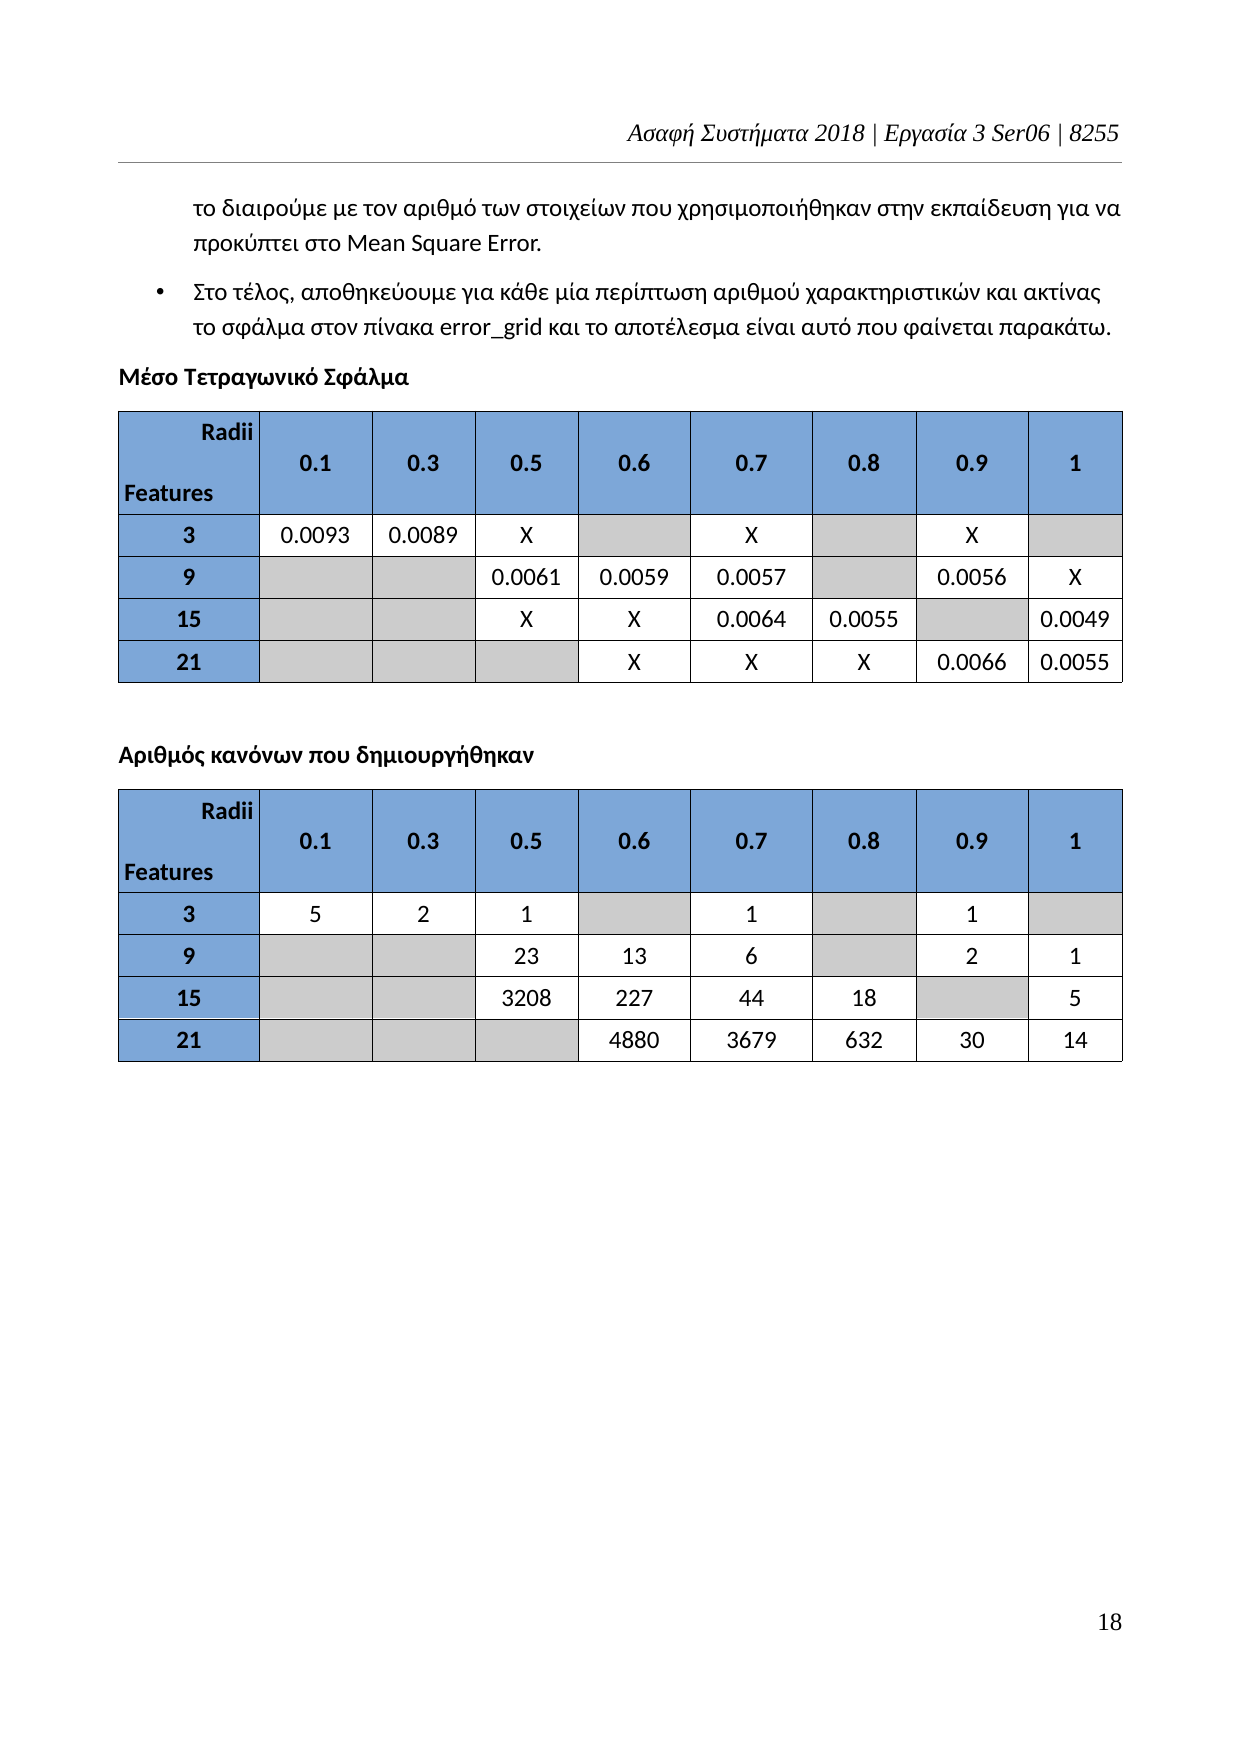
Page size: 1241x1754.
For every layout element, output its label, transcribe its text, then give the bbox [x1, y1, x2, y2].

table_cell [476, 641, 578, 682]
table_cell 0.0093 [260, 515, 372, 556]
table_cell 1 [1029, 935, 1122, 976]
table_cell 0.0064 [691, 599, 812, 640]
table_cell 0.0066 [917, 641, 1028, 682]
table_cell 15 [119, 977, 259, 1018]
table_cell 227 [579, 977, 690, 1018]
table_cell [917, 977, 1028, 1018]
list Στο τέλος, αποθηκεύουμε για κάθε μία περίπτωση αριθμού χαρακτηριστικών και ακτίνας το σφάλμα στον πίνακα error_grid και το αποτέλεσμα είναι αυτό που φαίνεται παρακάτω. [156, 276, 1122, 342]
table_header 0.3 [373, 790, 475, 892]
table_header 0.8 [813, 790, 916, 892]
table_cell [813, 557, 916, 598]
table_cell 2 [373, 893, 475, 934]
list το διαιρούμε με τον αριθμό των στοιχείων που χρησιμοποιήθηκαν στην εκπαίδευση για να προκύπτει στο Mean Square Error. [156, 192, 1122, 257]
table_header 0.9 [917, 790, 1028, 892]
table_cell [260, 977, 372, 1018]
table_cell [373, 1020, 475, 1061]
table_cell X [476, 599, 578, 640]
table_header Radii Features [119, 412, 259, 514]
table_cell X [917, 515, 1028, 556]
table_cell X [579, 599, 690, 640]
table_cell [1029, 893, 1122, 934]
table_cell [579, 893, 690, 934]
table_cell 18 [813, 977, 916, 1018]
table_cell [1029, 515, 1122, 556]
table_cell [260, 935, 372, 976]
table_cell 0.0061 [476, 557, 578, 598]
table_cell X [476, 515, 578, 556]
table_header 1 [1029, 790, 1122, 892]
table_cell 9 [119, 935, 259, 976]
table_cell [373, 599, 475, 640]
table_header 0.9 [917, 412, 1028, 514]
table_cell [373, 641, 475, 682]
table_cell 0.0055 [1029, 641, 1122, 682]
table_cell 0.0089 [373, 515, 475, 556]
table_cell 1 [691, 893, 812, 934]
table_cell 3208 [476, 977, 578, 1018]
table_cell 3 [119, 893, 259, 934]
table_cell 30 [917, 1020, 1028, 1061]
table_cell 632 [813, 1020, 916, 1061]
table_cell 6 [691, 935, 812, 976]
table_header 0.5 [476, 412, 578, 514]
table_header 0.7 [691, 412, 812, 514]
table_header 0.6 [579, 412, 690, 514]
table_cell [579, 515, 690, 556]
table_header 0.6 [579, 790, 690, 892]
table_cell 5 [1029, 977, 1122, 1018]
table_cell 0.0049 [1029, 599, 1122, 640]
table_cell X [691, 515, 812, 556]
table_cell 9 [119, 557, 259, 598]
table_cell 4880 [579, 1020, 690, 1061]
table_cell [373, 977, 475, 1018]
table_cell [260, 1020, 372, 1061]
table_cell [813, 515, 916, 556]
table_cell 5 [260, 893, 372, 934]
table_cell X [813, 641, 916, 682]
table_cell X [579, 641, 690, 682]
table_header 0.3 [373, 412, 475, 514]
table_cell 2 [917, 935, 1028, 976]
table_cell [373, 557, 475, 598]
table_cell 44 [691, 977, 812, 1018]
table_cell 1 [476, 893, 578, 934]
text Αριθμός κανόνων που δημιουργήθηκαν [118, 739, 1122, 770]
table_cell 21 [119, 1020, 259, 1061]
table_cell [373, 935, 475, 976]
table_cell X [691, 641, 812, 682]
table_header 0.1 [260, 790, 372, 892]
table_cell 1 [917, 893, 1028, 934]
table_header 0.5 [476, 790, 578, 892]
table_cell [813, 935, 916, 976]
table_cell 21 [119, 641, 259, 682]
table_cell 3679 [691, 1020, 812, 1061]
table_cell [260, 641, 372, 682]
table_cell 15 [119, 599, 259, 640]
table_cell [917, 599, 1028, 640]
text Μέσο Τετραγωνικό Σφάλμα [118, 361, 1122, 391]
table_header 0.7 [691, 790, 812, 892]
table_header 1 [1029, 412, 1122, 514]
table_cell 14 [1029, 1020, 1122, 1061]
table_header 0.1 [260, 412, 372, 514]
table_header Radii Features [119, 790, 259, 892]
table_cell 0.0059 [579, 557, 690, 598]
table_cell [260, 599, 372, 640]
table_cell [260, 557, 372, 598]
table_cell 23 [476, 935, 578, 976]
table_cell 3 [119, 515, 259, 556]
table_cell X [1029, 557, 1122, 598]
table_header 0.8 [813, 412, 916, 514]
table_cell [476, 1020, 578, 1061]
table_cell 0.0057 [691, 557, 812, 598]
table_cell 13 [579, 935, 690, 976]
table_cell 0.0055 [813, 599, 916, 640]
table_cell [813, 893, 916, 934]
table_cell 0.0056 [917, 557, 1028, 598]
